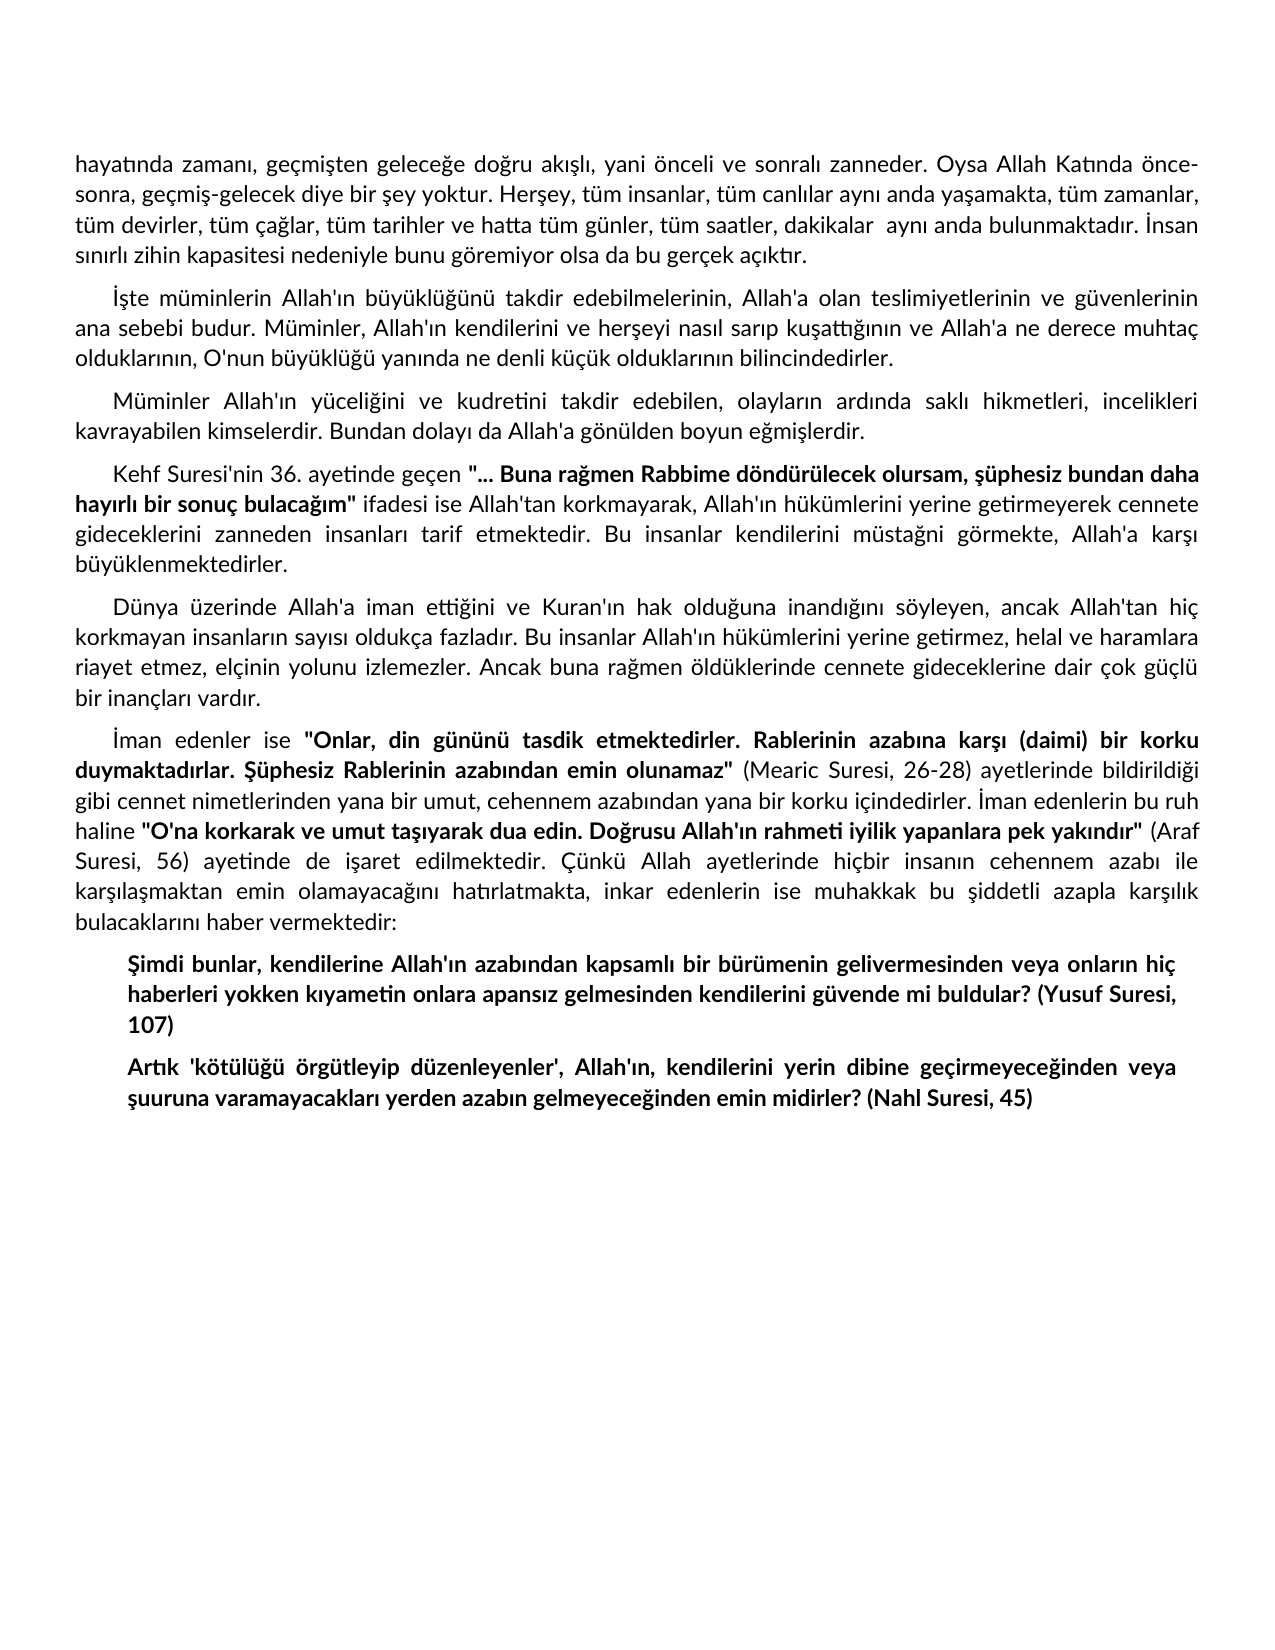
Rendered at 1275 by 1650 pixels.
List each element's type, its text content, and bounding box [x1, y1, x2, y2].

text İman edenler ise "Onlar, din gününü tasdik etmektedirler. Rablerinin azabına karşı (daimi) bir korku duymaktadırlar. Şüphesiz Rablerinin azabından emin olunamaz" (Mearic Suresi, 26-28) ayetlerinde bildirildiği gibi cennet nimetlerinden yana bir umut, cehennem azabından yana bir korku içindedirler. İman edenlerin bu ruh haline "O'na korkarak ve umut taşıyarak dua edin. Doğrusu Allah'ın rahmeti iyilik yapanlara pek yakındır" (Araf Suresi, 56) ayetinde de işaret edilmektedir. Çünkü Allah ayetlerinde hiçbir insanın cehennem azabı ile karşılaşmaktan emin olamayacağını hatırlatmakta, inkar edenlerin ise muhakkak bu şiddetli azapla karşılık bulacaklarını haber vermektedir: [75, 726, 1200, 935]
text İşte müminlerin Allah'ın büyüklüğünü takdir edebilmelerinin, Allah'a olan teslimiyetlerinin ve güvenlerinin ana sebebi budur. Müminler, Allah'ın kendilerini ve herşeyi nasıl sarıp kuşattığının ve Allah'a ne derece muhtaç olduklarının, O'nun büyüklüğü yanında ne denli küçük olduklarının bilincindedirler. [75, 283, 1200, 371]
text hayatında zamanı, geçmişten geleceğe doğru akışlı, yani önceli ve sonralı zanneder. Oysa Allah Katında önce-sonra, geçmiş-gelecek diye bir şey yoktur. Herşey, tüm insanlar, tüm canlılar aynı anda yaşamakta, tüm zamanlar, tüm devirler, tüm çağlar, tüm tarihler ve hatta tüm günler, tüm saatler, dakikalar aynı anda bulunmaktadır. İnsan sınırlı zihin kapasitesi nedeniyle bunu göremiyor olsa da bu gerçek açıktır. [75, 150, 1200, 268]
text Kehf Suresi'nin 36. ayetinde geçen "... Buna rağmen Rabbime döndürülecek olursam, şüphesiz bundan daha hayırlı bir sonuç bulacağım" ifadesi ise Allah'tan korkmayarak, Allah'ın hükümlerini yerine getirmeyerek cennete gideceklerini zanneden insanları tarif etmektedir. Bu insanlar kendilerini müstağni görmekte, Allah'a karşı büyüklenmektedirler. [75, 459, 1200, 577]
text Müminler Allah'ın yüceliğini ve kudretini takdir edebilen, olayların ardında saklı hikmetleri, incelikleri kavrayabilen kimselerdir. Bundan dolayı da Allah'a gönülden boyun eğmişlerdir. [75, 386, 1200, 444]
text Şimdi bunlar, kendilerine Allah'ın azabından kapsamlı bir bürümenin gelivermesinden veya onların hiç haberleri yokken kıyametin onlara apansız gelmesinden kendilerini güvende mi buldular? (Yusuf Suresi, 107) [127, 950, 1177, 1038]
text Dünya üzerinde Allah'a iman ettiğini ve Kuran'ın hak olduğuna inandığını söyleyen, ancak Allah'tan hiç korkmayan insanların sayısı oldukça fazladır. Bu insanlar Allah'ın hükümlerini yerine getirmez, helal ve haramlara riayet etmez, elçinin yolunu izlemezler. Ancak buna rağmen öldüklerinde cennete gideceklerine dair çok güçlü bir inançları vardır. [75, 593, 1200, 711]
text Artık 'kötülüğü örgütleyip düzenleyenler', Allah'ın, kendilerini yerin dibine geçirmeyeceğinden veya şuuruna varamayacakları yerden azabın gelmeyeceğinden emin midirler? (Nahl Suresi, 45) [127, 1053, 1177, 1111]
